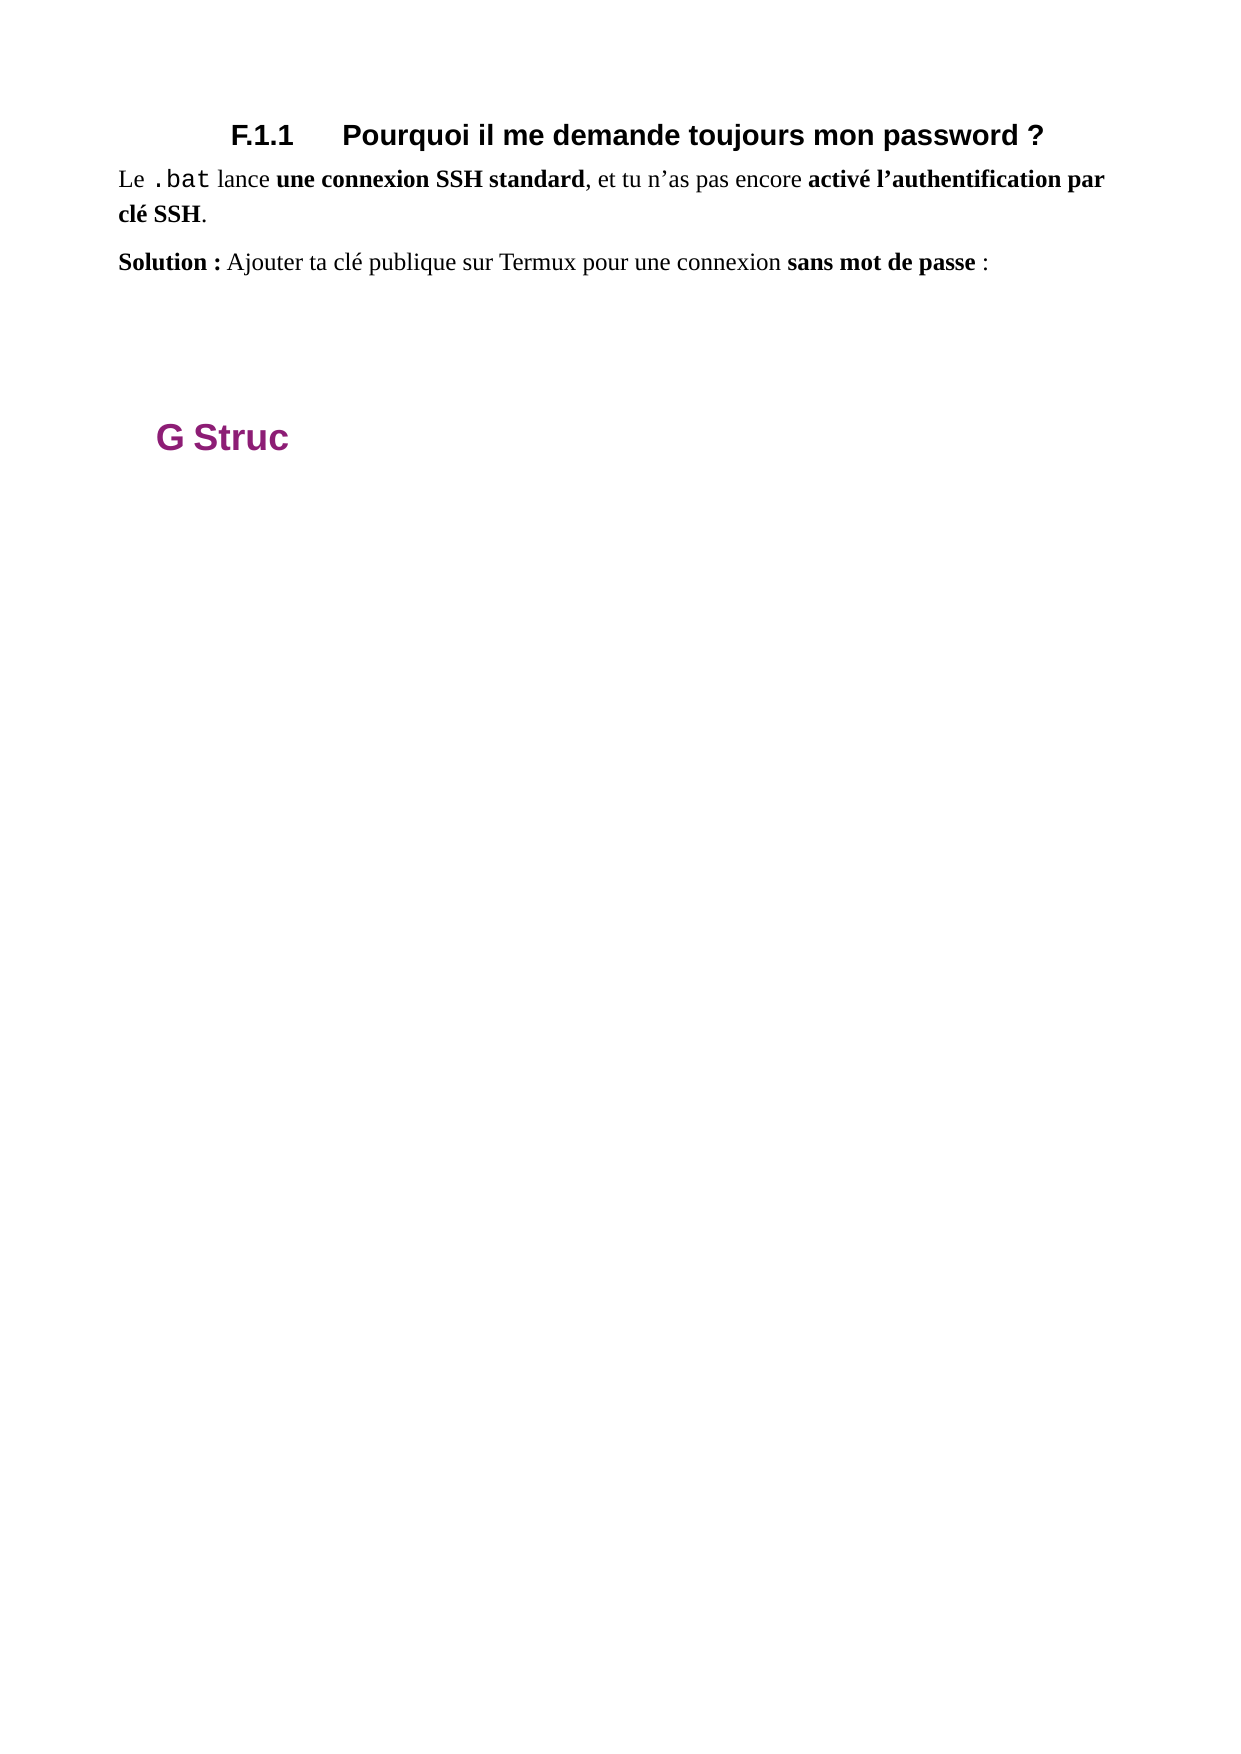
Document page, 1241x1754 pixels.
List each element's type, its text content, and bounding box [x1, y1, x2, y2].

subtitle Struc [156, 415, 1122, 458]
subtitle Pourquoi il me demande toujours mon password ? [231, 118, 1122, 152]
text Solution : Ajouter ta clé publique sur Termux pour une connexion sans mot de passe : [118, 247, 1122, 276]
text Le .bat lance une connexion SSH standard, et tu n’as pas encore activé l’authentification par clé SSH. [118, 164, 1122, 228]
